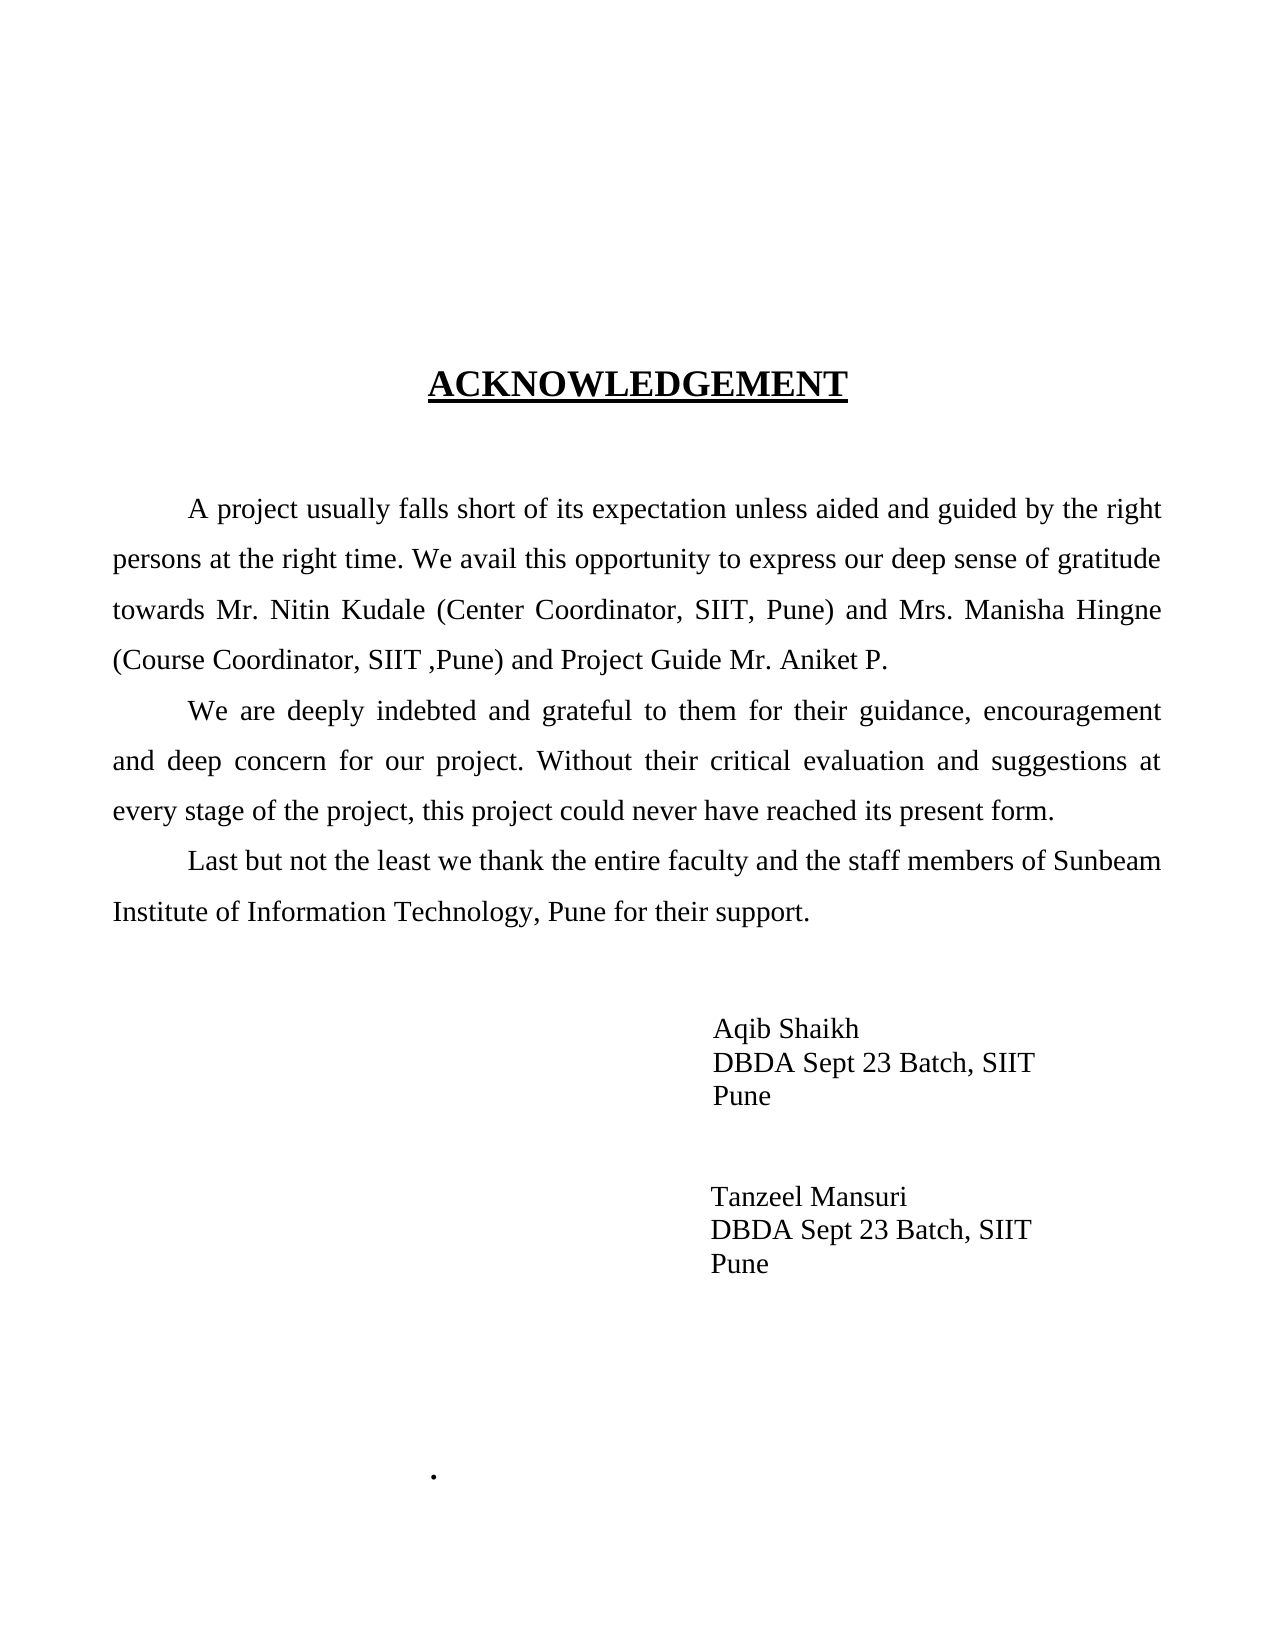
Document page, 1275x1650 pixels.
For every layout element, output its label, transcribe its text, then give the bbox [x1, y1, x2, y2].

text Last but not the least we thank the entire faculty and the staff members of Sunbeam Institute of Information Technology, Pune for their support. [112, 843, 1162, 928]
subtitle ACKNOWLEDGEMENT [113, 362, 1162, 405]
text . [428, 1440, 1175, 1488]
text Aqib Shaikh [713, 1011, 1175, 1045]
text We are deeply indebted and grateful to them for their guidance, encouragement and deep concern for our project. Without their critical evaluation and suggestions at every stage of the project, this project could never have reached its present form. [112, 693, 1162, 827]
text DBDA Sept 23 Batch, SIIT [710, 1212, 1175, 1246]
text A project usually falls short of its expectation unless aided and guided by the right persons at the right time. We avail this opportunity to express our deep sense of gratitude towards Mr. Nitin Kudale (Center Coordinator, SIIT, Pune) and Mrs. Manisha Hingne (Course Coordinator, SIIT ,Pune) and Project Guide Mr. Aniket P. [112, 491, 1163, 676]
text Tanzeel Mansuri [710, 1179, 1175, 1212]
text Pune [710, 1246, 1175, 1279]
text DBDA Sept 23 Batch, SIIT Pune [713, 1045, 1056, 1112]
